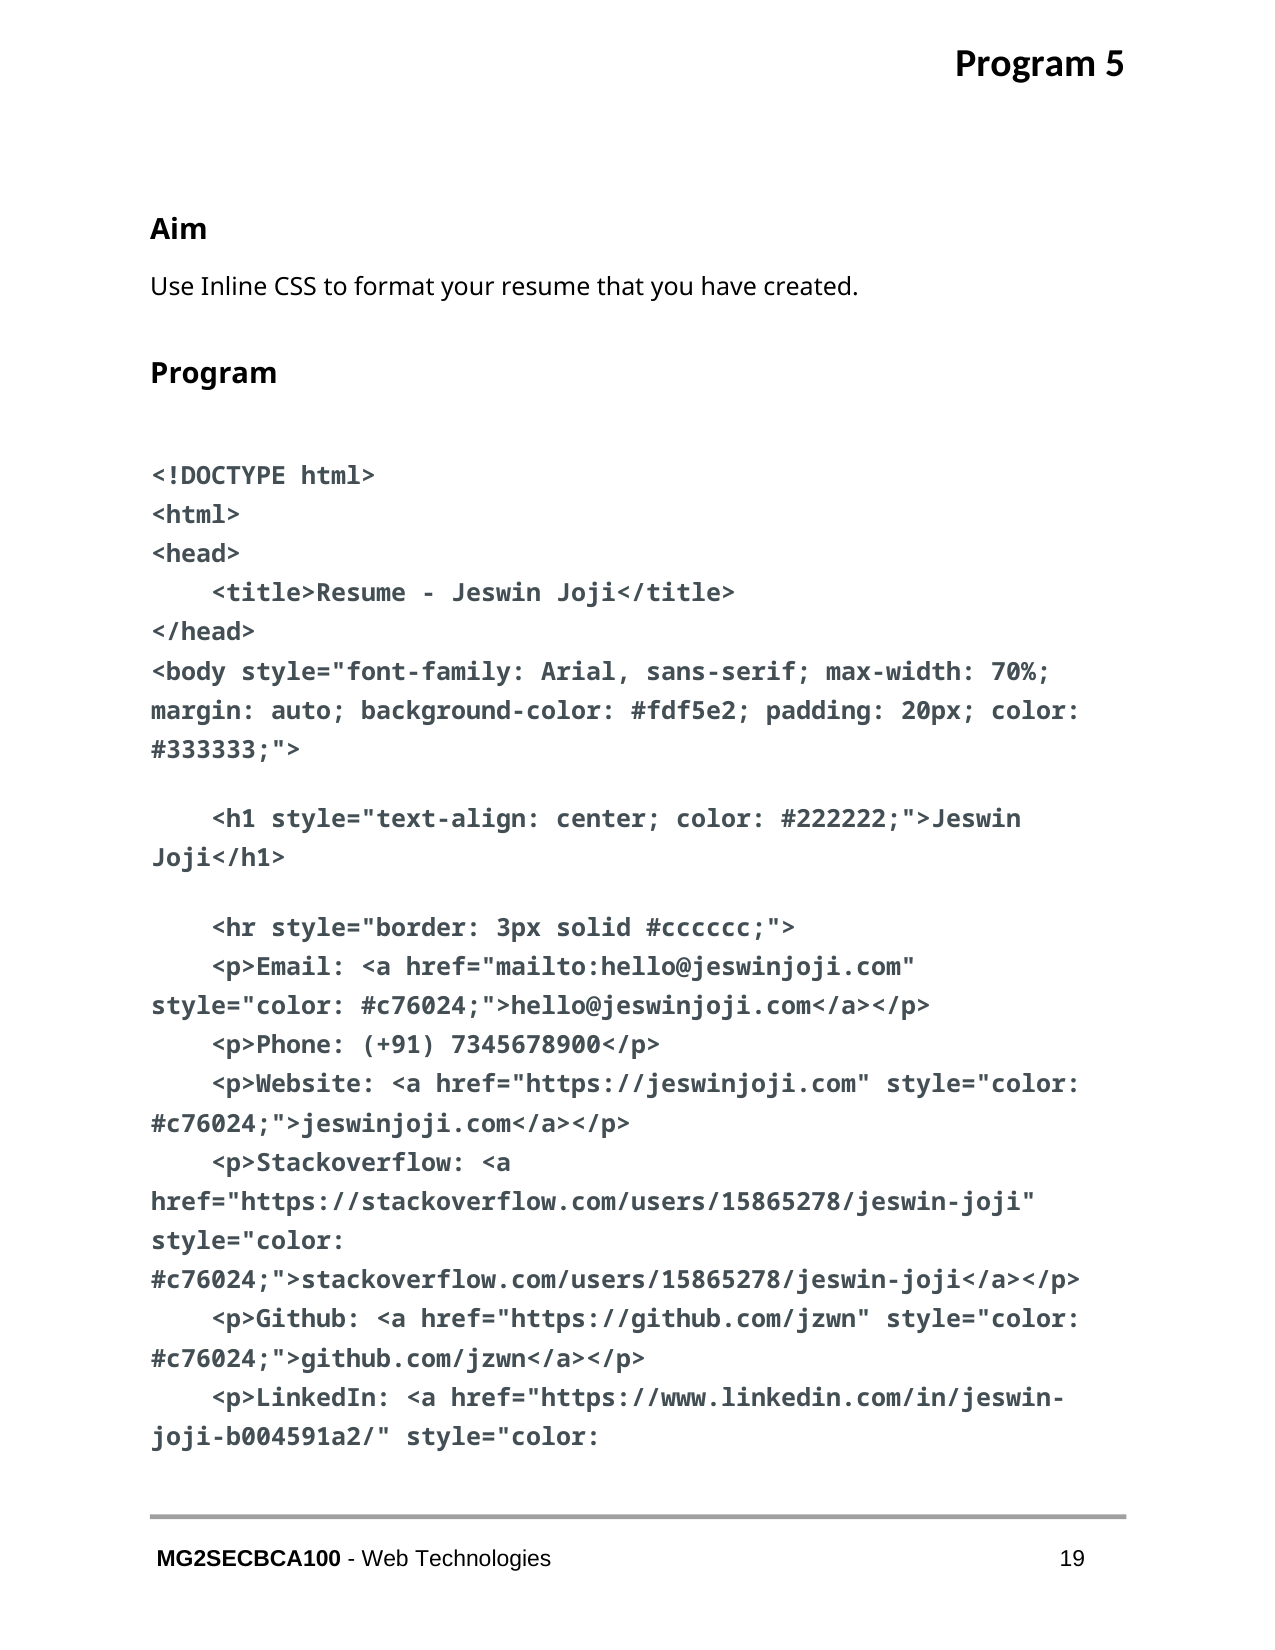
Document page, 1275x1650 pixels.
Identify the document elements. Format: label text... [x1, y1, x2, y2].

text Use Inline CSS to format your resume that you have created. [150, 268, 1125, 302]
table_header <!DOCTYPE html> <html> <head> <title>Resume - Jeswin Joji</title> </head> <body style="font-family: Arial, sans-serif; max-width: 70%; margin: auto; background-color: #fdf5e2; padding: 20px; color: #333333;"> <h1 style="text-align: center; color: #222222;">Jeswin Joji</h1> <hr style="border: 3px solid #cccccc;"> <p>Email: <a href="mailto:hello@jeswinjoji.com" style="color: #c76024;">hello@jeswinjoji.com</a></p> <p>Phone: (+91) 7345678900</p> <p>Website: <a href="https://jeswinjoji.com" style="color: #c76024;">jeswinjoji.com</a></p> <p>Stackoverflow: <a href="https://stackoverflow.com/users/15865278/jeswin-joji" style="color: #c76024;">stackoverflow.com/users/15865278/jeswin-joji</a></p> <p>Github: <a href="https://github.com/jzwn" style="color: #c76024;">github.com/jzwn</a></p> <p>LinkedIn: <a href="https://www.linkedin.com/in/jeswin-joji-b004591a2/" style="color: [140, 457, 1114, 1453]
text Aim [150, 209, 1125, 248]
text Program [150, 352, 1125, 392]
text Program 5 [150, 37, 1125, 86]
